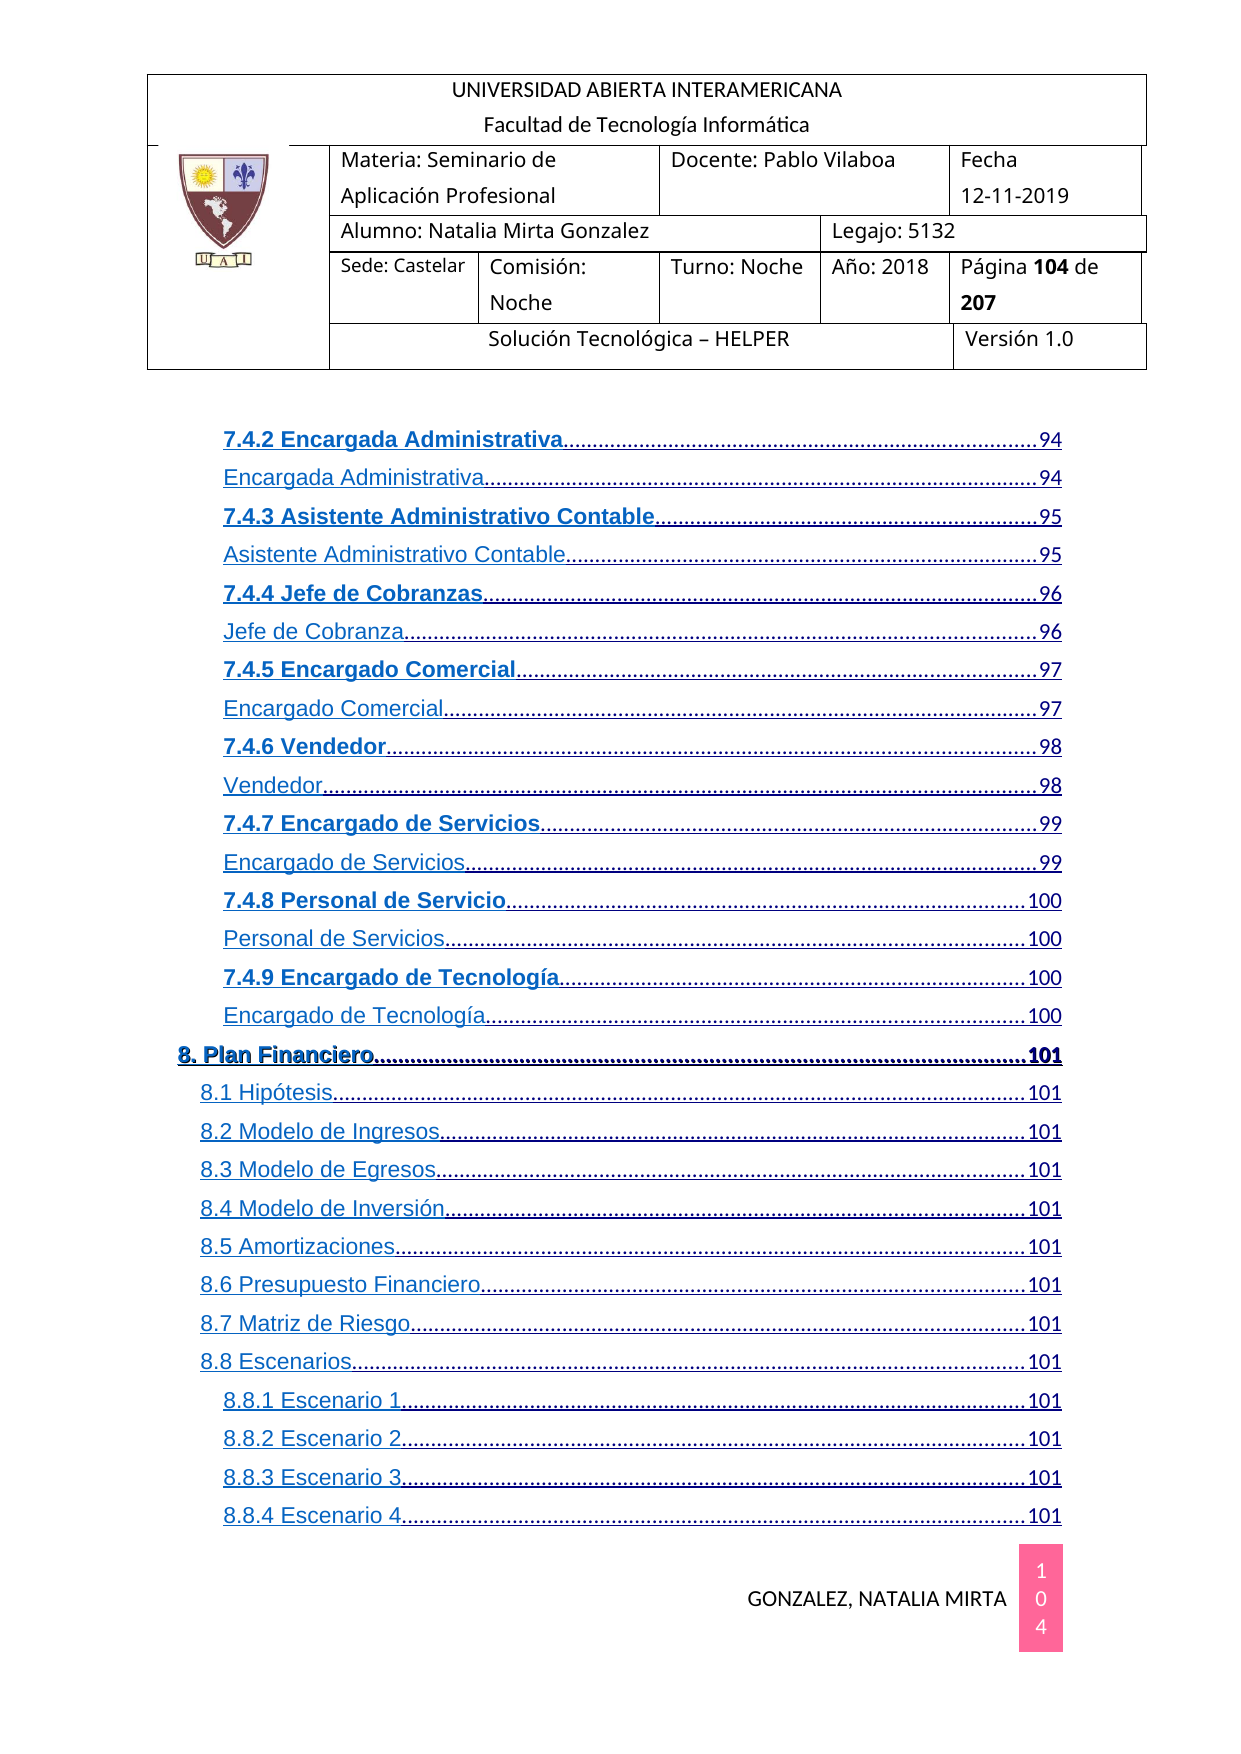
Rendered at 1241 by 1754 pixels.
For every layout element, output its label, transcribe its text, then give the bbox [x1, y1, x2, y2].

text Asistente Administrativo Contable 95 [223, 540, 1063, 568]
text 8.8.1 Escenario 1 101 [223, 1386, 1063, 1414]
text 8.3 Modelo de Egresos 101 [200, 1155, 1063, 1183]
text 7.4.7 Encargado de Servicios 99 [223, 809, 1063, 837]
text Encargado de Tecnología 100 [223, 1001, 1063, 1029]
text Vendedor 98 [223, 771, 1063, 799]
text Encargado Comercial 97 [223, 694, 1063, 722]
text 7.4.5 Encargado Comercial 97 [223, 656, 1063, 683]
text 8.4 Modelo de Inversión 101 [200, 1194, 1063, 1222]
text 7.4.8 Personal de Servicio 100 [223, 886, 1063, 914]
text Jefe de Cobranza 96 [223, 617, 1063, 645]
text 8.5 Amortizaciones 101 [200, 1232, 1063, 1260]
text 8.8 Escenarios 101 [200, 1347, 1063, 1375]
text 8.6 Presupuesto Financiero 101 [200, 1271, 1063, 1298]
text 8.8.4 Escenario 4 101 [223, 1501, 1063, 1529]
text 7.4.3 Asistente Administrativo Contable 95 [223, 502, 1063, 530]
text 7.4.9 Encargado de Tecnología 100 [223, 963, 1063, 991]
text 8. Plan Financiero 101 [177, 1040, 1063, 1065]
text 8.8.3 Escenario 3 101 [223, 1463, 1063, 1491]
text Encargado de Servicios 99 [223, 848, 1063, 876]
text 8.1 Hipótesis 101 [200, 1078, 1063, 1106]
text 7.4.2 Encargada Administrativa 94 [223, 425, 1063, 453]
text 8.8.2 Escenario 2 101 [223, 1424, 1063, 1452]
text 7.4.4 Jefe de Cobranzas 96 [223, 579, 1063, 607]
text Personal de Servicios 100 [223, 924, 1063, 953]
text 8.7 Matriz de Riesgo 101 [200, 1309, 1063, 1337]
text 8.2 Modelo de Ingresos 101 [200, 1117, 1063, 1145]
text Encargada Administrativa 94 [223, 463, 1063, 491]
text 7.4.6 Vendedor 98 [223, 732, 1063, 760]
